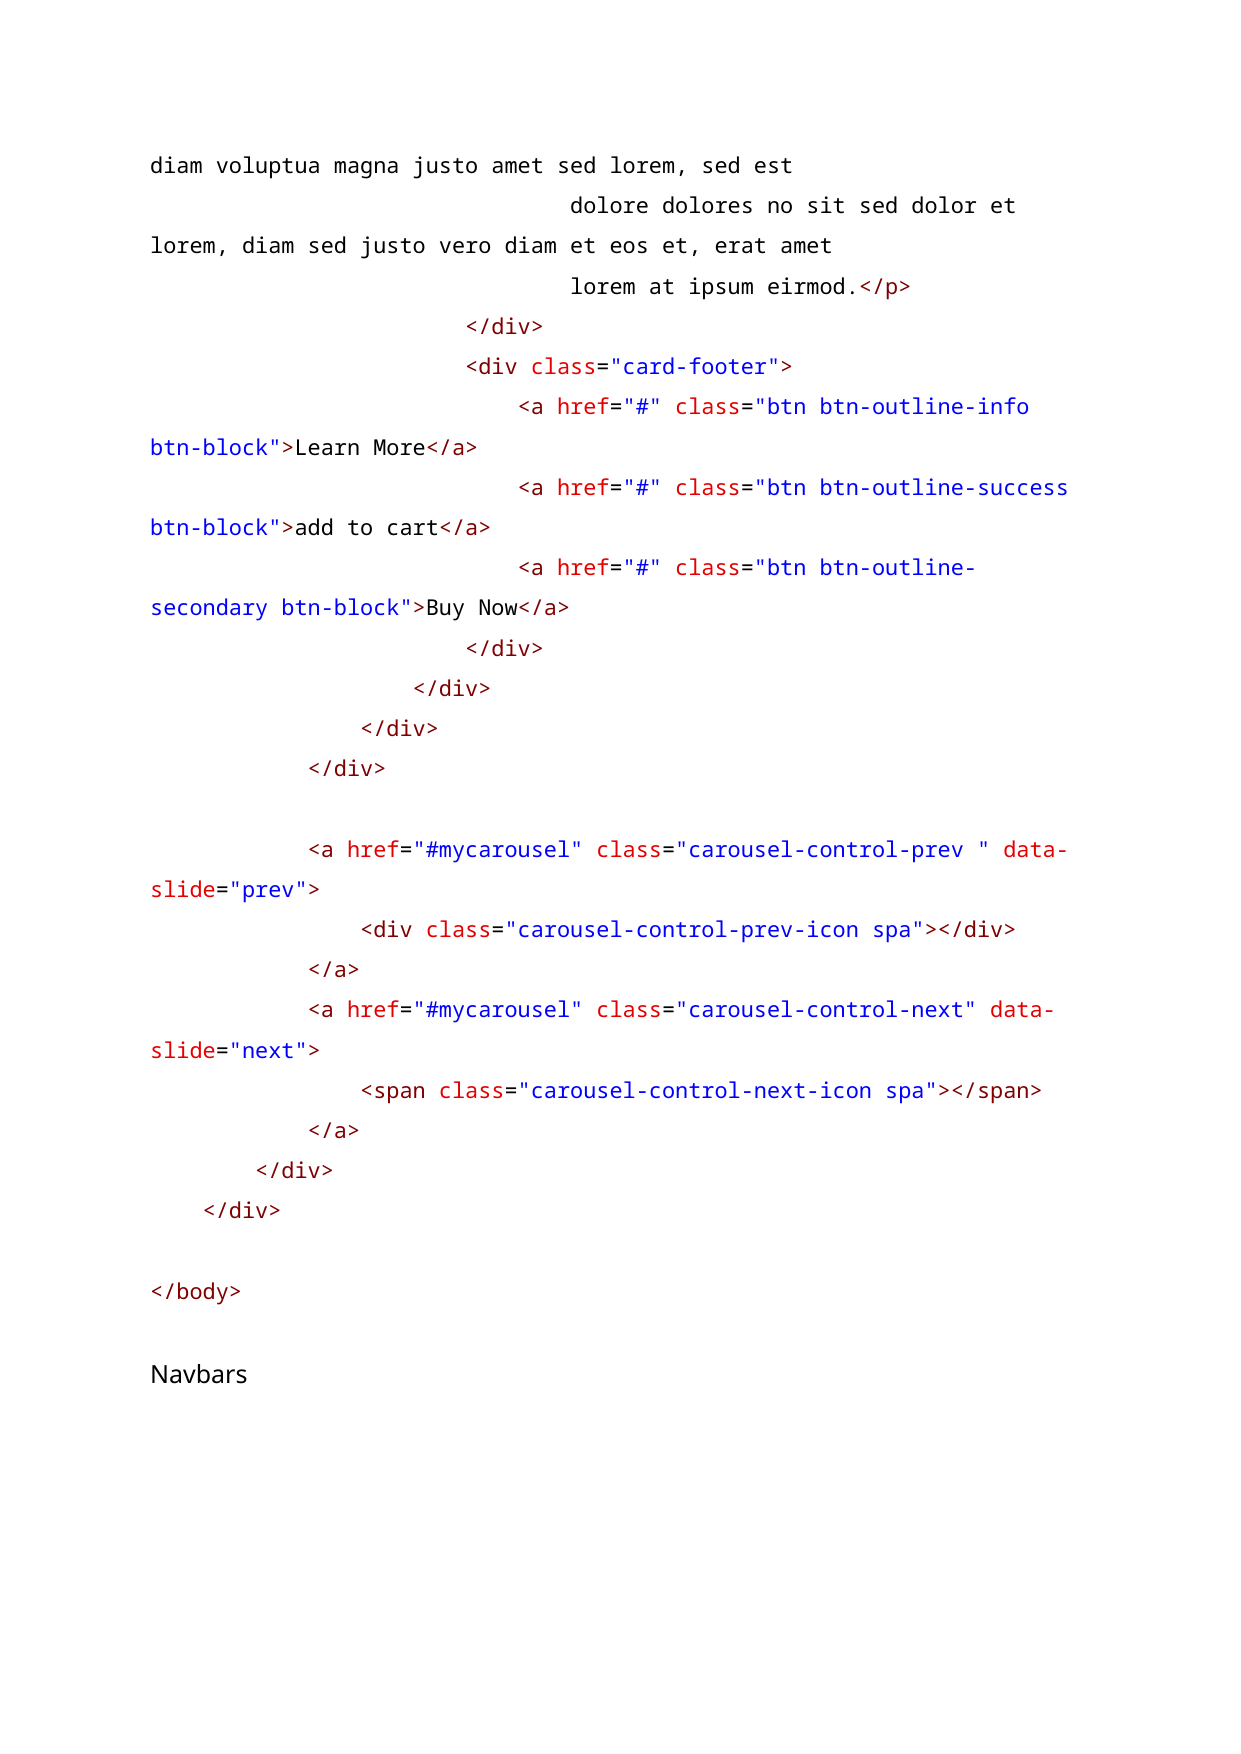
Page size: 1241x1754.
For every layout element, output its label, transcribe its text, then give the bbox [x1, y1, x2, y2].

text <a href="#mycarousel" class="carousel-control-prev " data-slide="prev"> [150, 833, 1090, 903]
text </div> [150, 1195, 1090, 1225]
text dolore dolores no sit sed dolor et lorem, diam sed justo vero diam et eos et, erat amet [150, 190, 1090, 260]
text <a href="#" class="btn btn-outline-secondary btn-block">Buy Now</a> [150, 552, 1090, 622]
text </div> [150, 311, 1090, 341]
text Navbars [150, 1356, 1090, 1390]
text </body> [150, 1276, 1090, 1306]
text <div class="carousel-control-prev-icon spa"></div> [150, 914, 1090, 944]
text <a href="#" class="btn btn-outline-info btn-block">Learn More</a> [150, 391, 1090, 461]
text <a href="#" class="btn btn-outline-success btn-block">add to cart</a> [150, 472, 1090, 542]
text lorem at ipsum eirmod.</p> [150, 271, 1090, 300]
text </div> [150, 632, 1090, 662]
text diam voluptua magna justo amet sed lorem, sed est [150, 150, 1090, 180]
text </div> [150, 713, 1090, 743]
text <a href="#mycarousel" class="carousel-control-next" data-slide="next"> [150, 994, 1090, 1064]
text </div> [150, 1155, 1090, 1185]
text <div class="card-footer"> [150, 351, 1090, 381]
text </a> [150, 1115, 1090, 1145]
text </div> [150, 673, 1090, 702]
text <span class="carousel-control-next-icon spa"></span> [150, 1075, 1090, 1104]
text </a> [150, 954, 1090, 984]
text </div> [150, 753, 1090, 783]
